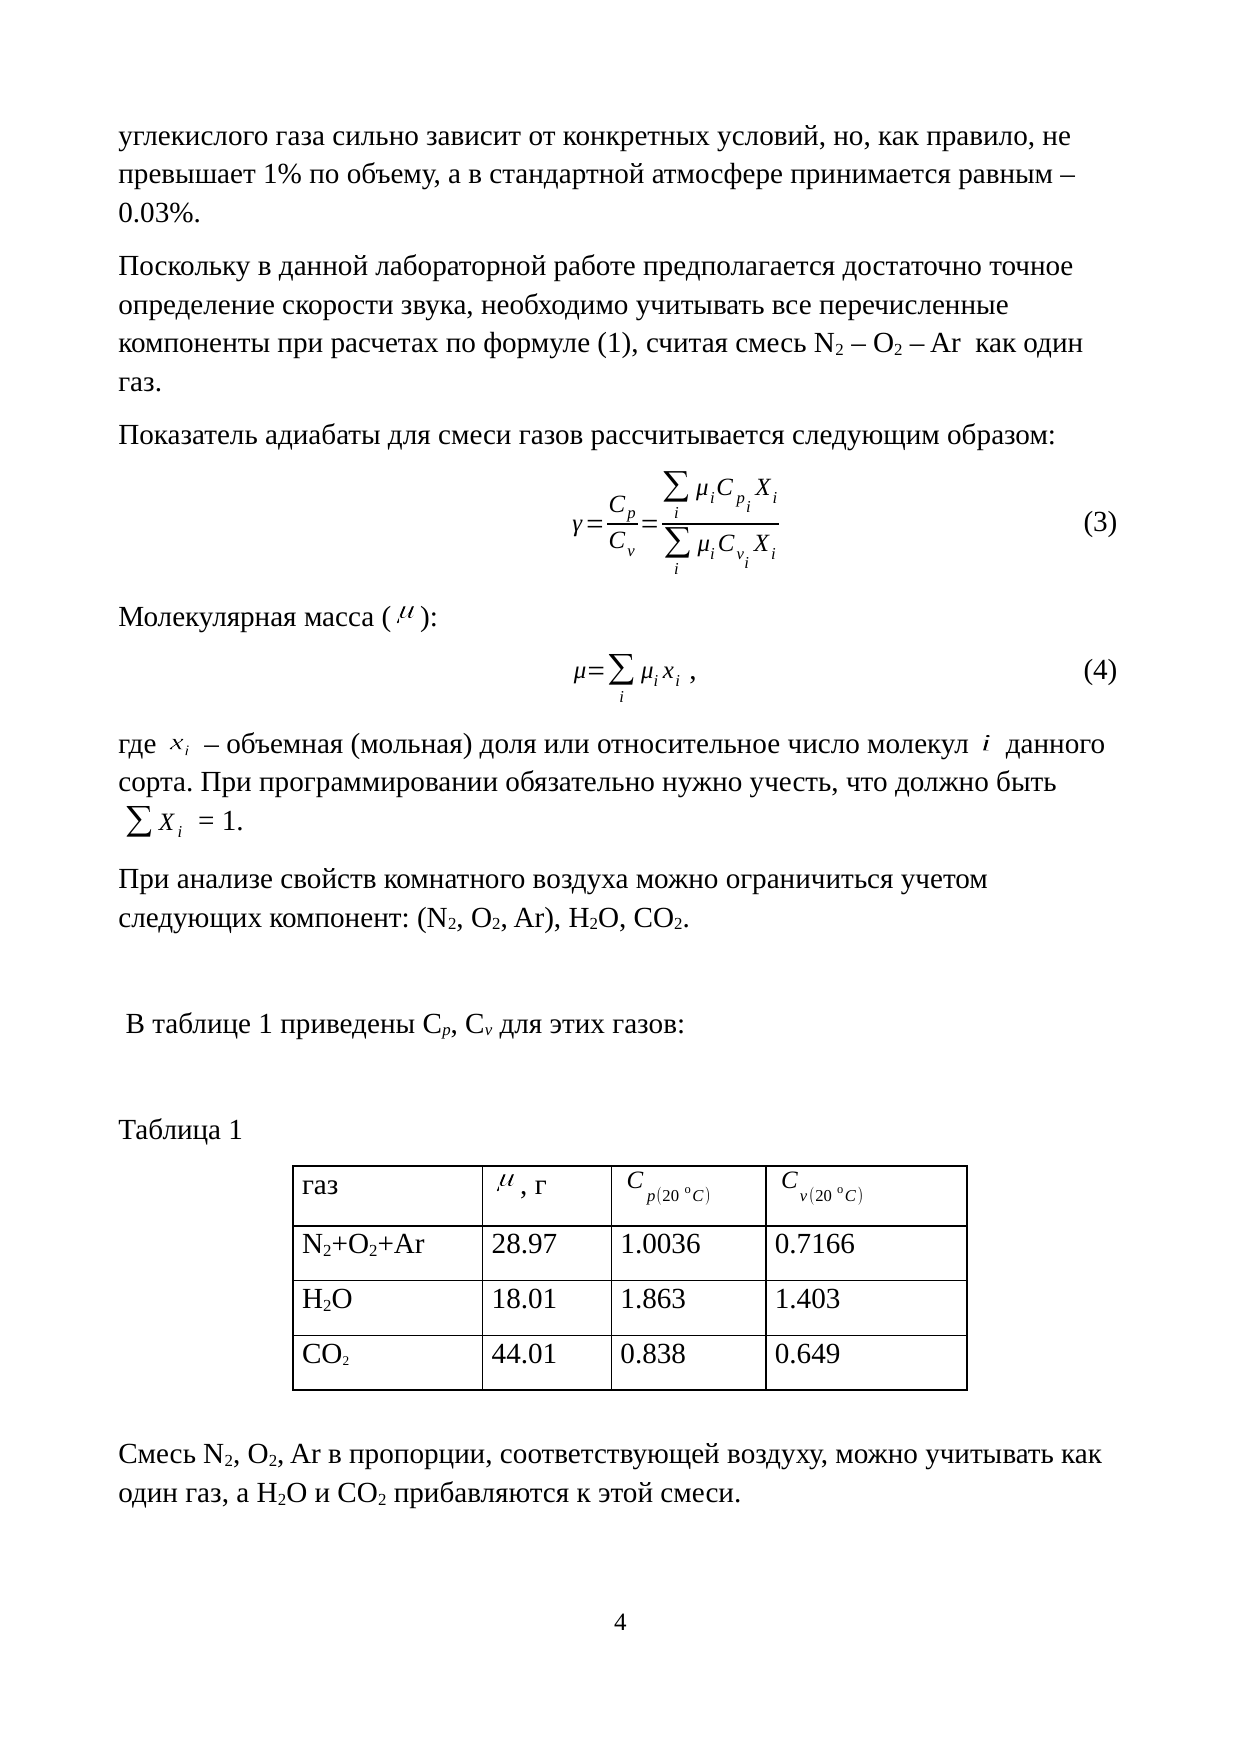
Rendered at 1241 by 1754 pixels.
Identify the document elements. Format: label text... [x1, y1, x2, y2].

text Показатель адиабаты для смеси газов рассчитывается следующим образом: [118, 417, 1122, 451]
table_cell 18.01 [483, 1281, 611, 1334]
table_cell 44.01 [483, 1336, 611, 1389]
table_cell 1.403 [767, 1281, 966, 1334]
text Смесь N2, O2, Ar в пропорции, соответствующей воздуху, можно учитывать как один газ, а H2O и CO2 прибавляются к этой смеси. [118, 1437, 1122, 1509]
text углекислого газа сильно зависит от конкретных условий, но, как правило, не превышает 1% по объему, а в стандартной атмосфере принимается равным – 0.03%. [118, 118, 1122, 229]
text где – объемная (мольная) доля или относительное число молекул данного сорта. При программировании обязательно нужно учесть, что должно быть = 1. [118, 726, 1122, 842]
text Поскольку в данной лабораторной работе предполагается достаточно точное определение скорости звука, необходимо учитывать все перечисленные компоненты при расчетах по формуле (1), считая смесь N2 – O2 – Ar как один газ. [118, 248, 1122, 397]
text Таблица 1 [118, 1112, 1122, 1146]
table_cell N2+O2+Ar [294, 1227, 482, 1280]
table_header [767, 1167, 966, 1225]
table_cell 0.838 [612, 1336, 765, 1389]
table_cell CO2 [294, 1336, 482, 1389]
table_cell H2O [294, 1281, 482, 1334]
text (3) [118, 470, 1122, 579]
table_header газ [294, 1167, 482, 1225]
table_cell 0.649 [767, 1336, 966, 1389]
table_cell 1.863 [612, 1281, 765, 1334]
text , (4) [118, 652, 1122, 706]
table_cell 1.0036 [612, 1227, 765, 1280]
table_cell 0.7166 [767, 1227, 966, 1280]
text Молекулярная масса (): [118, 599, 1122, 632]
table_header , г [483, 1167, 611, 1225]
text В таблице 1 приведены Cp, Cv для этих газов: [118, 1006, 1122, 1039]
text При анализе свойств комнатного воздуха можно ограничиться учетом следующих компонент: (N2, O2, Ar), H2O, CO2. [118, 861, 1122, 933]
table_header [612, 1167, 765, 1225]
table_cell 28.97 [483, 1227, 611, 1280]
